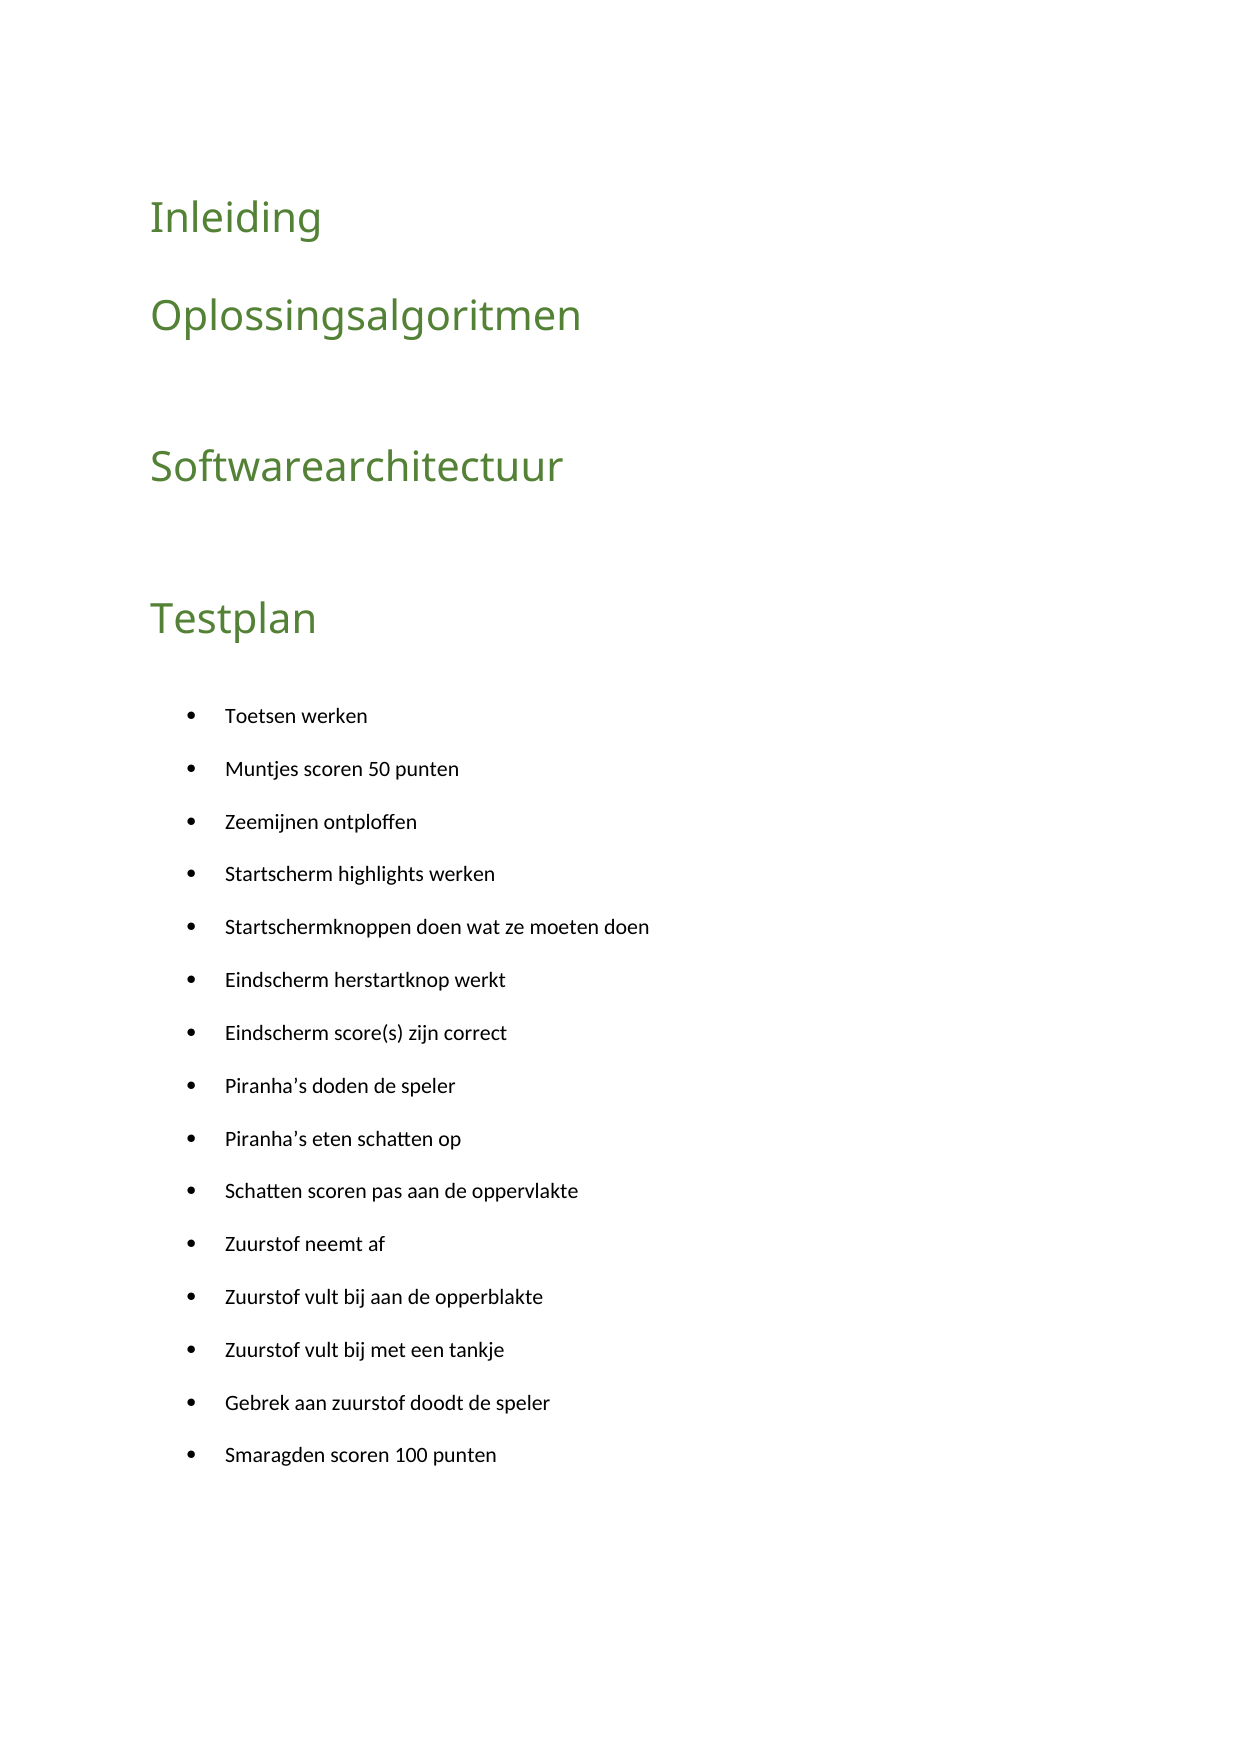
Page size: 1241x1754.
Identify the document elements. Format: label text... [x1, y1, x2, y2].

subtitle Softwarearchitectuur [150, 437, 1090, 494]
subtitle Inleiding [150, 187, 1090, 244]
list Zuurstof vult bij met een tankje [187, 1336, 1090, 1363]
list Eindscherm score(s) zijn correct [187, 1019, 1090, 1046]
list Muntjes scoren 50 punten [187, 755, 1090, 782]
list Piranha’s eten schatten op [187, 1125, 1090, 1151]
list Toetsen werken [187, 702, 1090, 729]
list Zeemijnen ontploffen [187, 808, 1090, 834]
list Gebrek aan zuurstof doodt de speler [187, 1389, 1090, 1415]
list Startscherm highlights werken [187, 861, 1090, 887]
subtitle Testplan [150, 588, 1090, 645]
subtitle Oplossingsalgoritmen [150, 286, 1090, 343]
list Schatten scoren pas aan de oppervlakte [187, 1177, 1090, 1204]
list Startschermknoppen doen wat ze moeten doen [187, 913, 1090, 940]
list Zuurstof vult bij aan de opperblakte [187, 1283, 1090, 1310]
list Smaragden scoren 100 punten [187, 1442, 1090, 1468]
list Eindscherm herstartknop werkt [187, 966, 1090, 993]
list Zuurstof neemt af [187, 1230, 1090, 1257]
list Piranha’s doden de speler [187, 1072, 1090, 1098]
